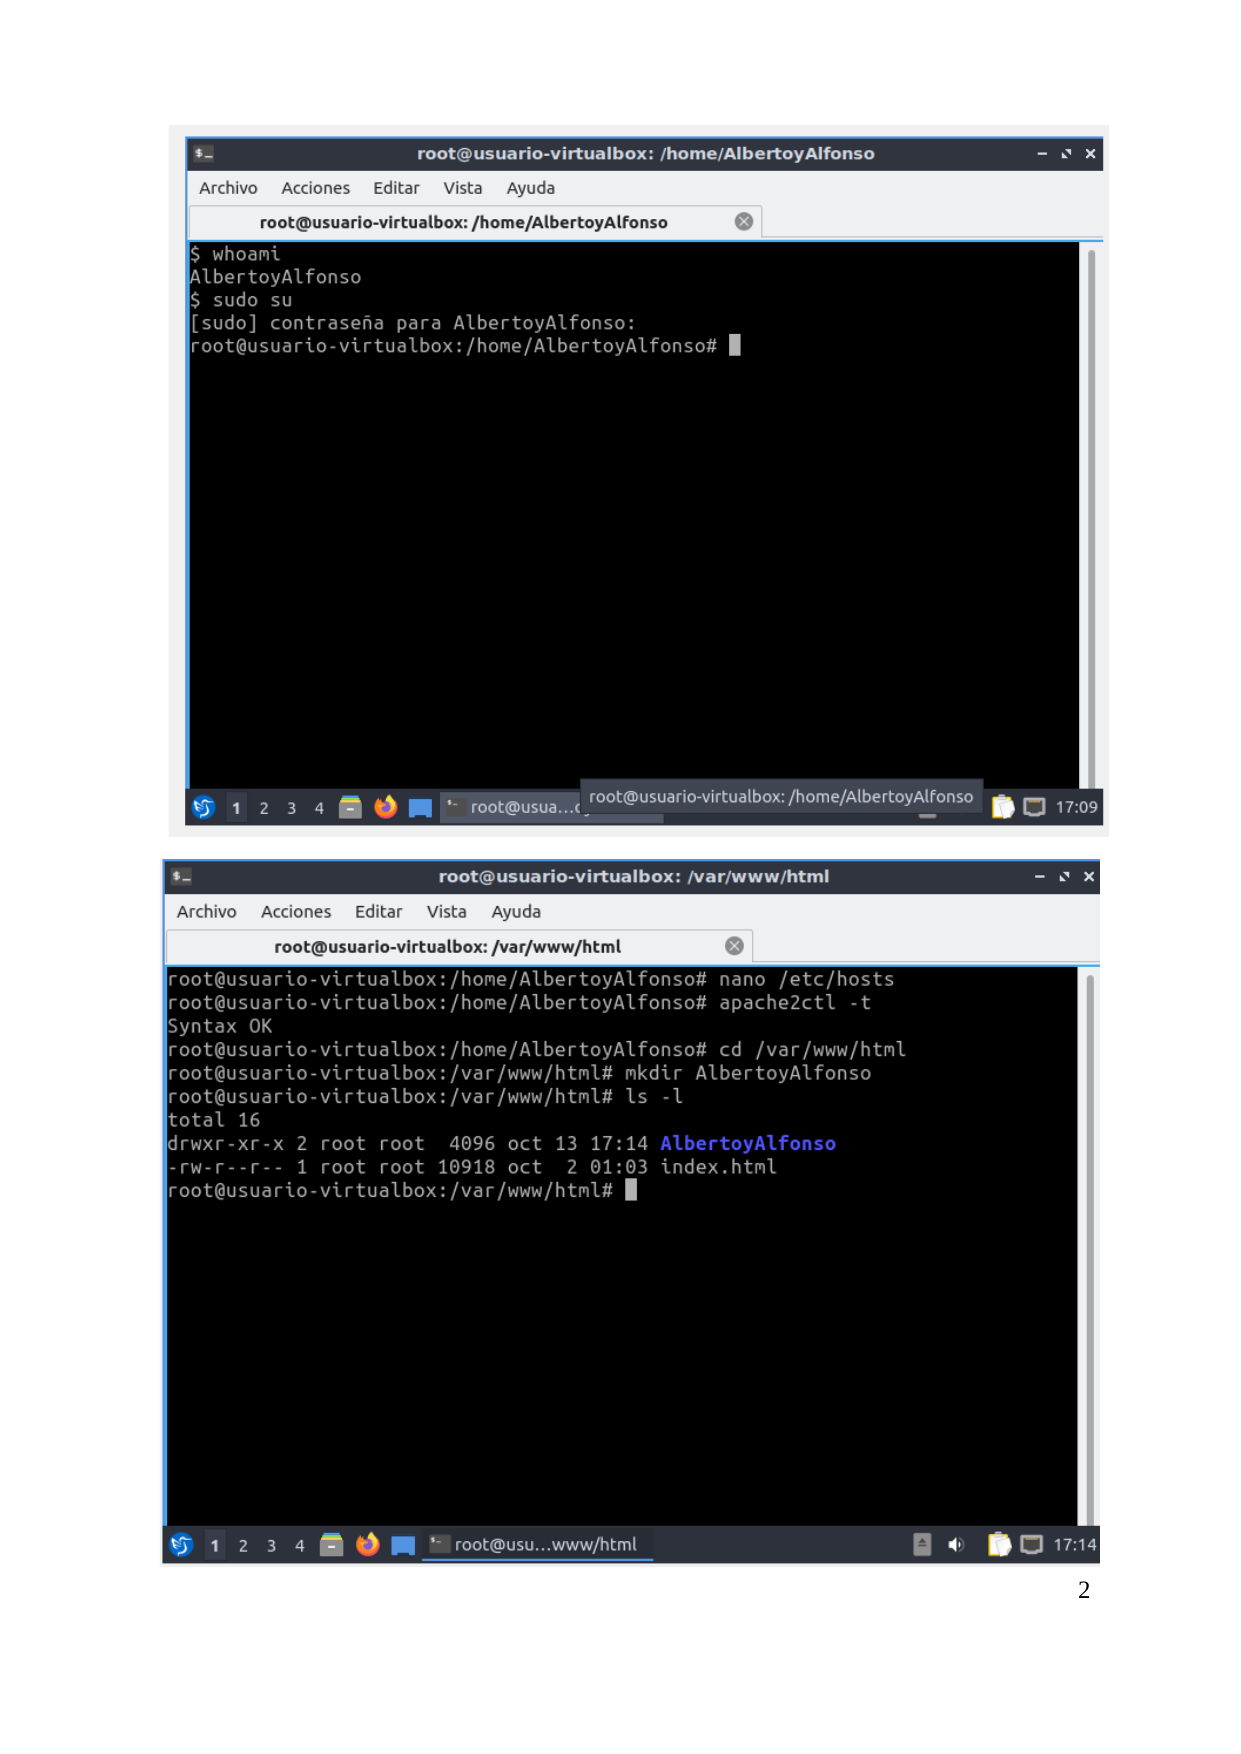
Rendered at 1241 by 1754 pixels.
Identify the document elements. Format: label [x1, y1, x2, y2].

picture [168, 125, 1109, 837]
picture [159, 859, 1100, 1567]
